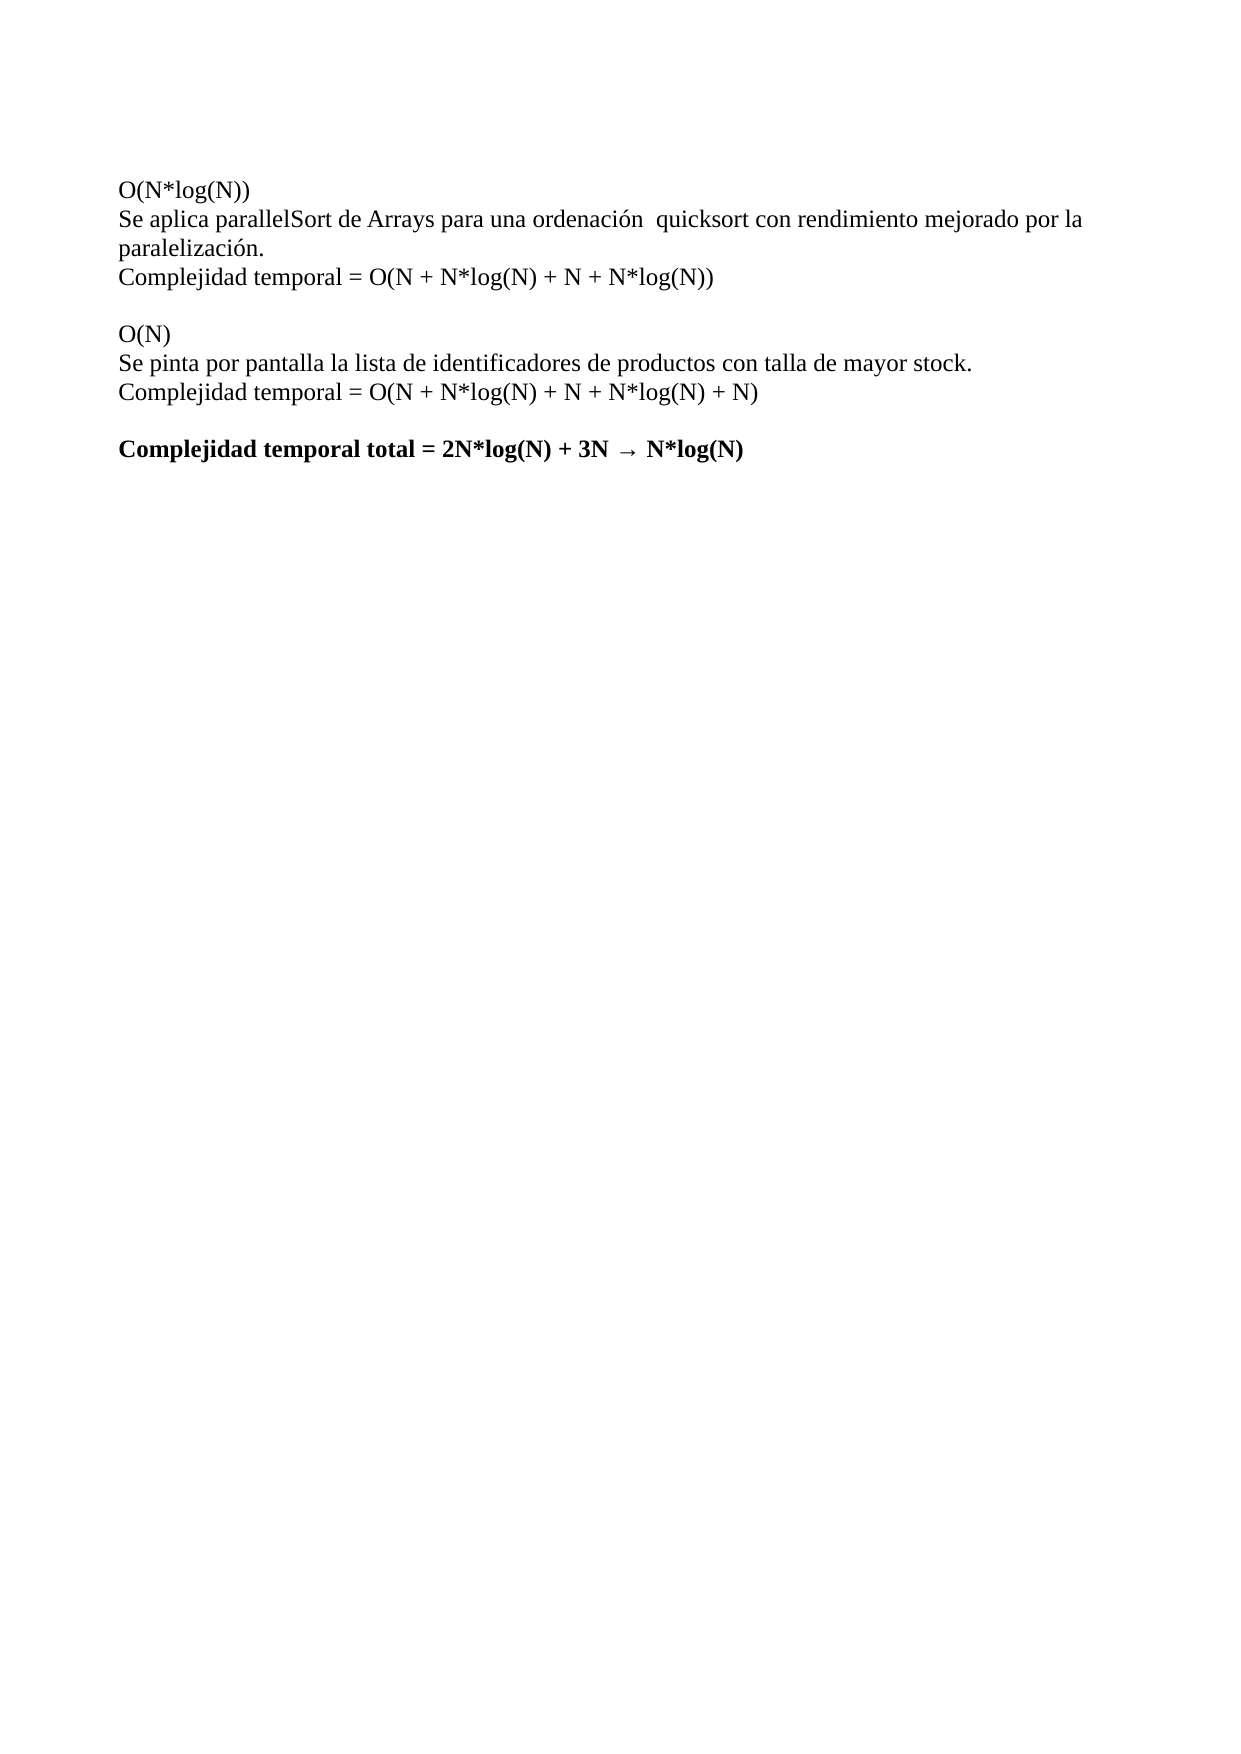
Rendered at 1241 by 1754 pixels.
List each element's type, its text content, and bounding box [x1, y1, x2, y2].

text O(N*log(N)) [118, 176, 1122, 204]
text Complejidad temporal = O(N + N*log(N) + N + N*log(N)) [118, 262, 1122, 291]
text O(N) [118, 319, 1122, 348]
text Se pinta por pantalla la lista de identificadores de productos con talla de mayor stock. [118, 348, 1122, 377]
text Complejidad temporal total = 2N*log(N) + 3N → N*log(N) [118, 434, 1122, 463]
text Se aplica parallelSort de Arrays para una ordenación quicksort con rendimiento mejorado por la paralelización. [118, 204, 1122, 262]
text Complejidad temporal = O(N + N*log(N) + N + N*log(N) + N) [118, 377, 1122, 406]
